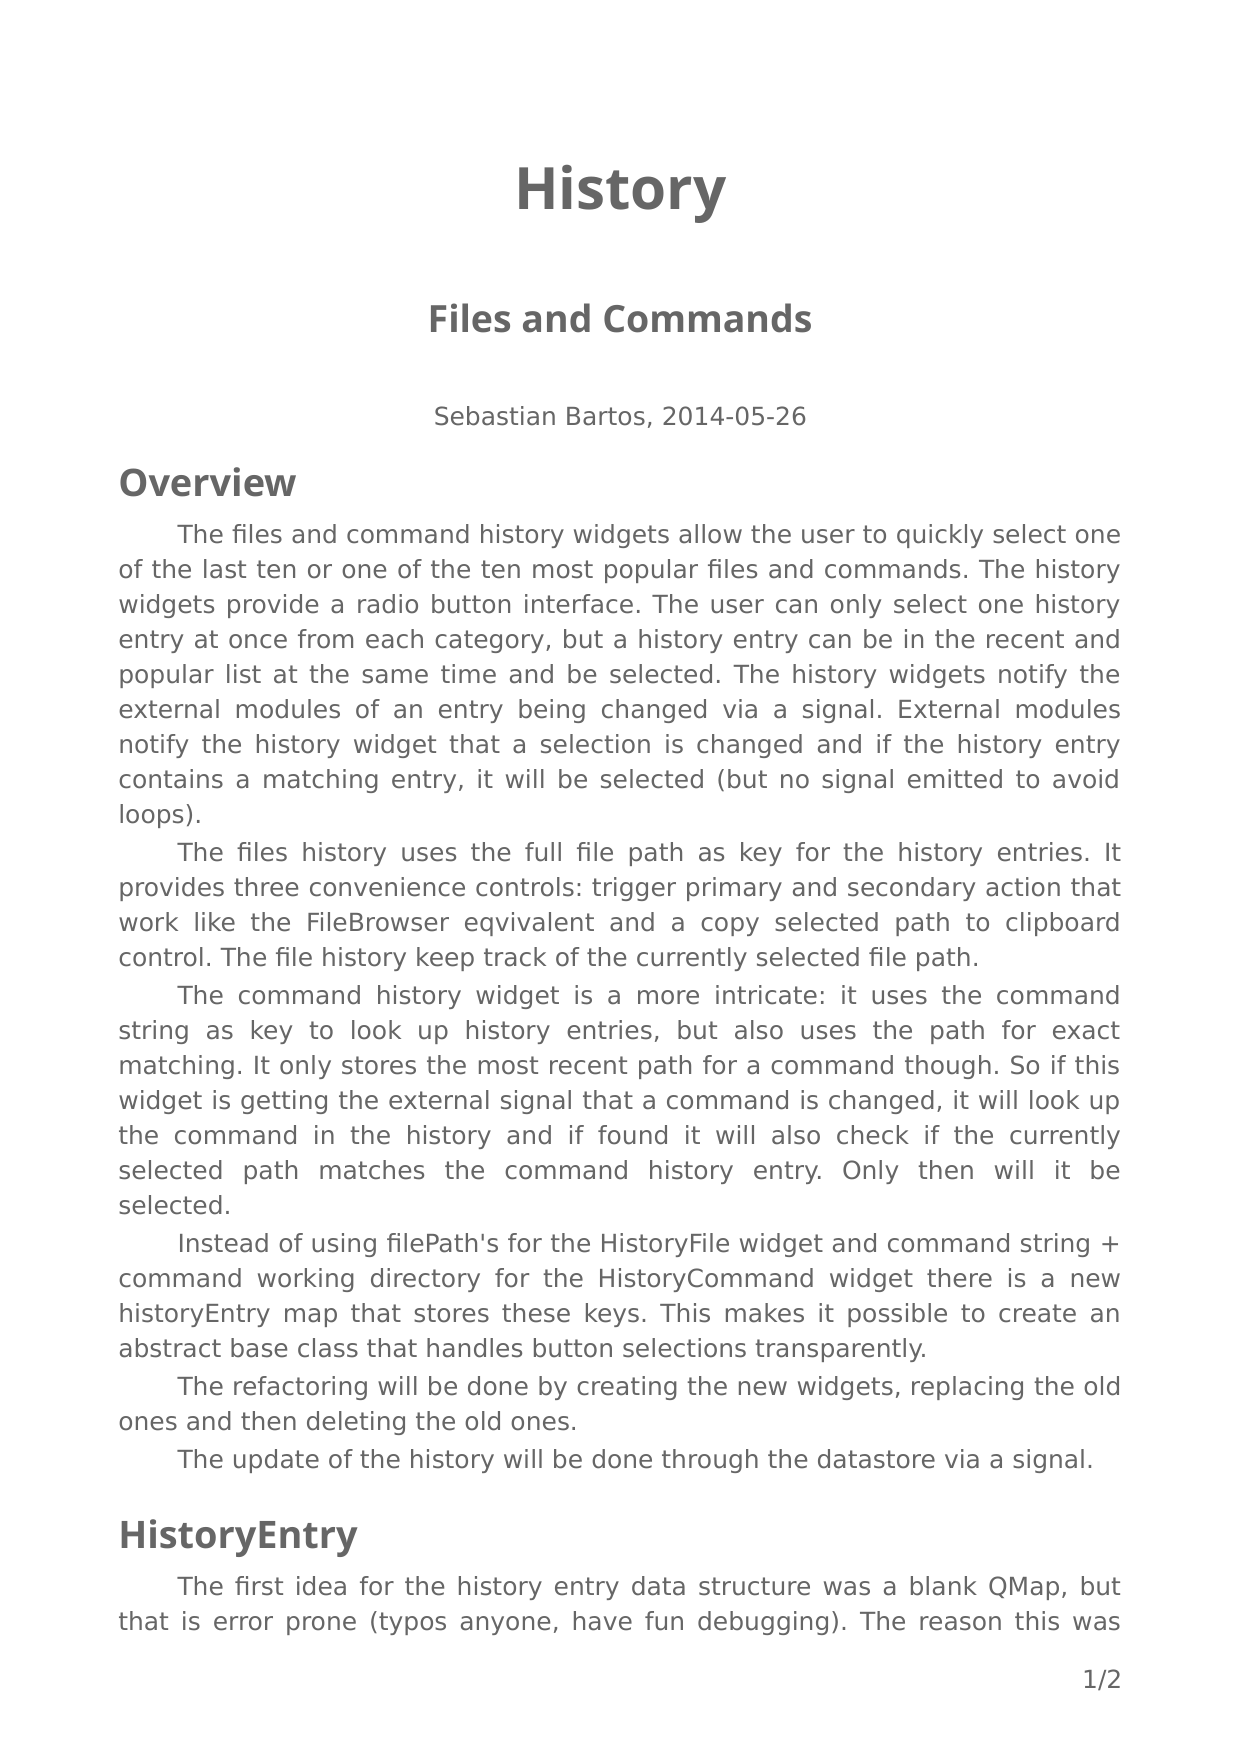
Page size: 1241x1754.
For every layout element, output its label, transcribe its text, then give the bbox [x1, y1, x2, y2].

text The command history widget is a more intricate: it uses the command string as key to look up history entries, but also uses the path for exact matching. It only stores the most recent path for a command though. So if this widget is getting the external signal that a command is changed, it will look up the command in the history and if found it will also check if the currently selected path matches the command history entry. Only then will it be selected. [118, 981, 1122, 1220]
text The files history uses the full file path as key for the history entries. It provides three convenience controls: trigger primary and secondary action that work like the FileBrowser eqvivalent and a copy selected path to clipboard control. The file history keep track of the currently selected file path. [118, 838, 1122, 972]
subtitle Files and Commands [118, 292, 1122, 343]
text The update of the history will be done through the datastore via a signal. [118, 1445, 1122, 1474]
text The refactoring will be done by creating the new widgets, replacing the old ones and then deleting the old ones. [118, 1372, 1122, 1436]
text Sebastian Bartos, 2014-05-26 [118, 402, 1122, 431]
text The files and command history widgets allow the user to quickly select one of the last ten or one of the ten most popular files and commands. The history widgets provide a radio button interface. The user can only select one history entry at once from each category, but a history entry can be in the recent and popular list at the same time and be selected. The history widgets notify the external modules of an entry being changed via a signal. External modules notify the history widget that a selection is changed and if the history entry contains a matching entry, it will be selected (but no signal emitted to avoid loops). [118, 520, 1122, 829]
text The first idea for the history entry data structure was a blank QMap, but that is error prone (typos anyone, have fun debugging). The reason this was [118, 1572, 1122, 1636]
text Instead of using filePath's for the HistoryFile widget and command string + command working directory for the HistoryCommand widget there is a new historyEntry map that stores these keys. This makes it possible to create an abstract base class that handles button selections transparently. [118, 1229, 1122, 1363]
title History [118, 147, 1122, 227]
subtitle Overview [118, 456, 1122, 508]
subtitle HistoryEntry [118, 1508, 1122, 1559]
